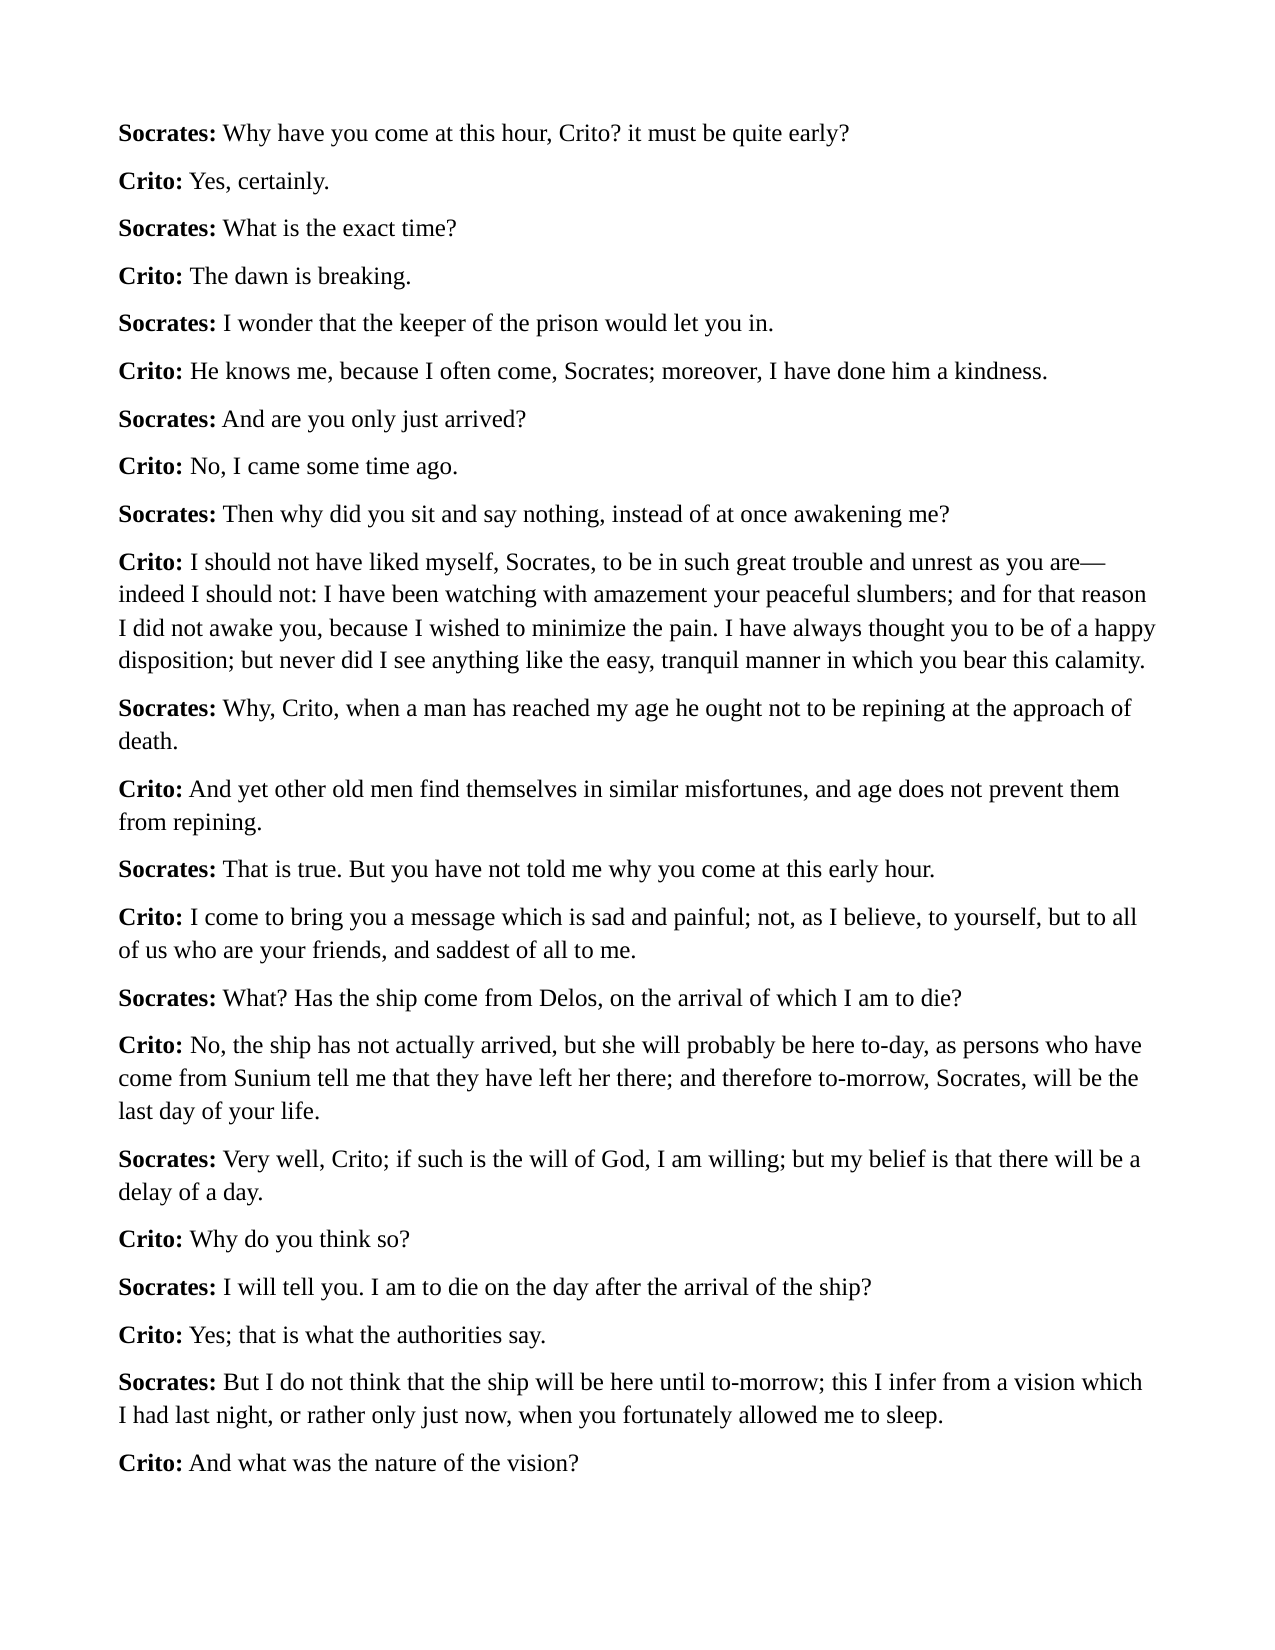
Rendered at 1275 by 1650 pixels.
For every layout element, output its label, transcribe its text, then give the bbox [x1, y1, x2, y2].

text Socrates: I will tell you. I am to die on the day after the arrival of the ship? [118, 1272, 1157, 1301]
text Crito: And yet other old men find themselves in similar misfortunes, and age does not prevent them from repining. [118, 774, 1157, 836]
text Socrates: That is true. But you have not told me why you come at this early hour. [118, 854, 1157, 883]
text Crito: I should not have liked myself, Socrates, to be in such great trouble and unrest as you are—indeed I should not: I have been watching with amazement your peaceful slumbers; and for that reason I did not awake you, because I wished to minimize the pain. I have always thought you to be of a happy disposition; but never did I see anything like the easy, tranquil manner in which you bear this calamity. [118, 547, 1157, 674]
text Socrates: And are you only just arrived? [118, 404, 1157, 432]
text Crito: Yes, certainly. [118, 166, 1157, 194]
text Socrates: But I do not think that the ship will be here until to-morrow; this I infer from a vision which I had last night, or rather only just now, when you fortunately allowed me to sleep. [118, 1367, 1157, 1429]
text Crito: Yes; that is what the authorities say. [118, 1320, 1157, 1348]
text Socrates: Then why did you sit and say nothing, instead of at once awakening me? [118, 499, 1157, 528]
text Socrates: Very well, Crito; if such is the will of God, I am willing; but my belief is that there will be a delay of a day. [118, 1144, 1157, 1206]
text Socrates: Why, Crito, when a man has reached my age he ought not to be repining at the approach of death. [118, 693, 1157, 755]
text Crito: The dawn is breaking. [118, 261, 1157, 290]
text Crito: No, the ship has not actually arrived, but she will probably be here to-day, as persons who have come from Sunium tell me that they have left her there; and therefore to-morrow, Socrates, will be the last day of your life. [118, 1030, 1157, 1125]
text Crito: No, I came some time ago. [118, 451, 1157, 480]
text Crito: Why do you think so? [118, 1224, 1157, 1253]
text Crito: I come to bring you a message which is sad and painful; not, as I believe, to yourself, but to all of us who are your friends, and saddest of all to me. [118, 902, 1157, 964]
text Socrates: Why have you come at this hour, Crito? it must be quite early? [118, 118, 1157, 147]
text Crito: And what was the nature of the vision? [118, 1448, 1157, 1477]
text Socrates: I wonder that the keeper of the prison would let you in. [118, 308, 1157, 337]
text Crito: He knows me, because I often come, Socrates; moreover, I have done him a kindness. [118, 356, 1157, 385]
text Socrates: What? Has the ship come from Delos, on the arrival of which I am to die? [118, 983, 1157, 1011]
text Socrates: What is the exact time? [118, 213, 1157, 242]
